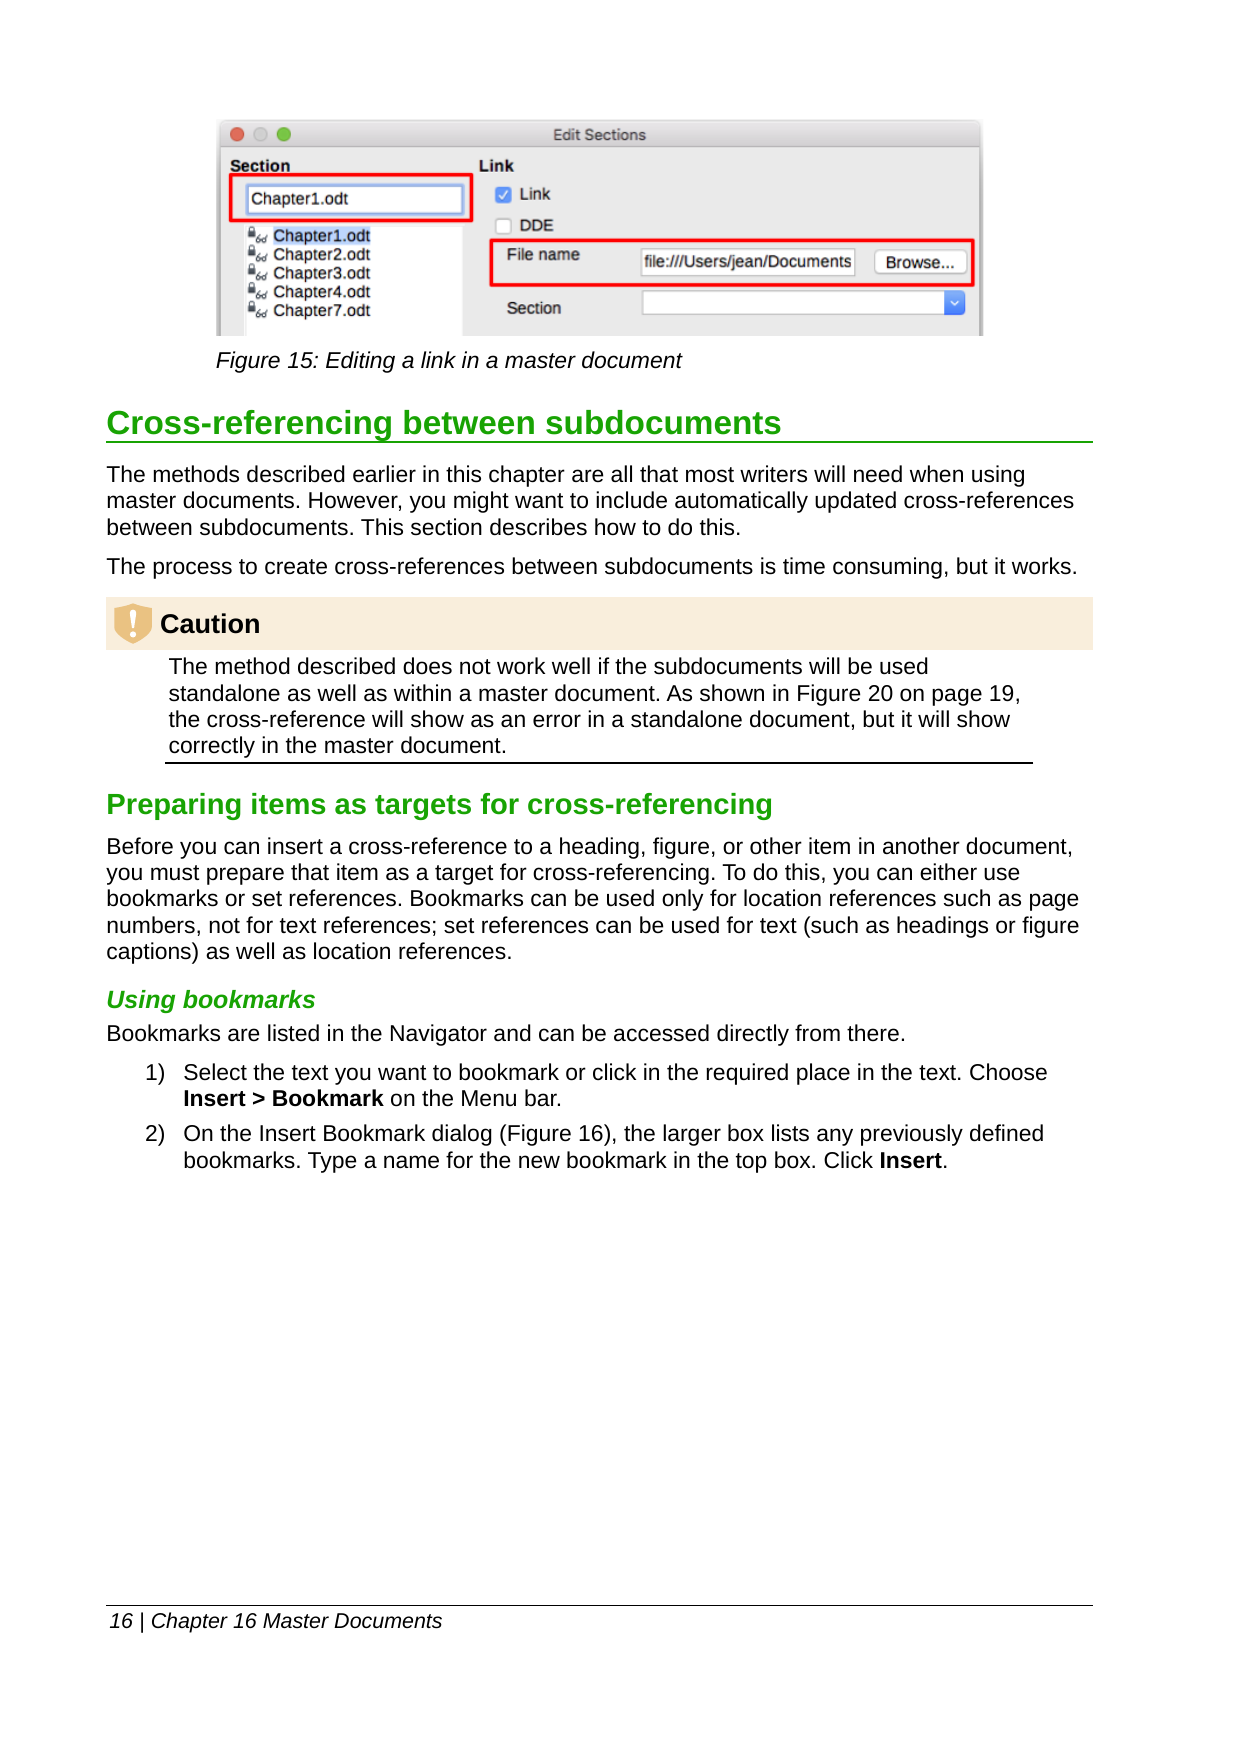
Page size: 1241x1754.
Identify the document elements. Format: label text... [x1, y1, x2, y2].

subtitle Caution [106, 597, 1093, 650]
picture [215, 118, 984, 336]
text Bookmarks are listed in the Navigator and can be accessed directly from there. [106, 1020, 1093, 1046]
text Before you can insert a cross-reference to a heading, figure, or other item in another document, you must prepare that item as a target for cross-referencing. To do this, you can either use bookmarks or set references. Bookmarks can be used only for location references such as page numbers, not for text references; set references can be used for text (such as headings or figure captions) as well as location references. [106, 833, 1093, 964]
text The method described does not work well if the subdocuments will be used standalone as well as within a master document. As shown in Figure 20 on page 19, the cross-reference will show as an error in a standalone document, but it will show correctly in the master document. [165, 650, 1033, 762]
subtitle Preparing items as targets for cross-referencing [106, 787, 1093, 821]
text The process to create cross-references between subdocuments is time consuming, but it works. [106, 553, 1093, 579]
subtitle Using bookmarks [106, 985, 1093, 1014]
subtitle Cross-referencing between subdocuments [106, 403, 1093, 441]
list On the Insert Bookmark dialog (Figure 16), the larger box lists any previously defined bookmarks. Type a name for the new bookmark in the top box. Click Insert. [165, 1120, 1093, 1173]
list Select the text you want to bookmark or click in the required place in the text. Choose Insert > Bookmark on the Menu bar. [165, 1059, 1093, 1111]
text Figure 15: Editing a link in a master document [216, 347, 983, 373]
text The methods described earlier in this chapter are all that most writers will need when using master documents. However, you might want to include automatically updated cross-references between subdocuments. This section describes how to do this. [106, 461, 1093, 540]
